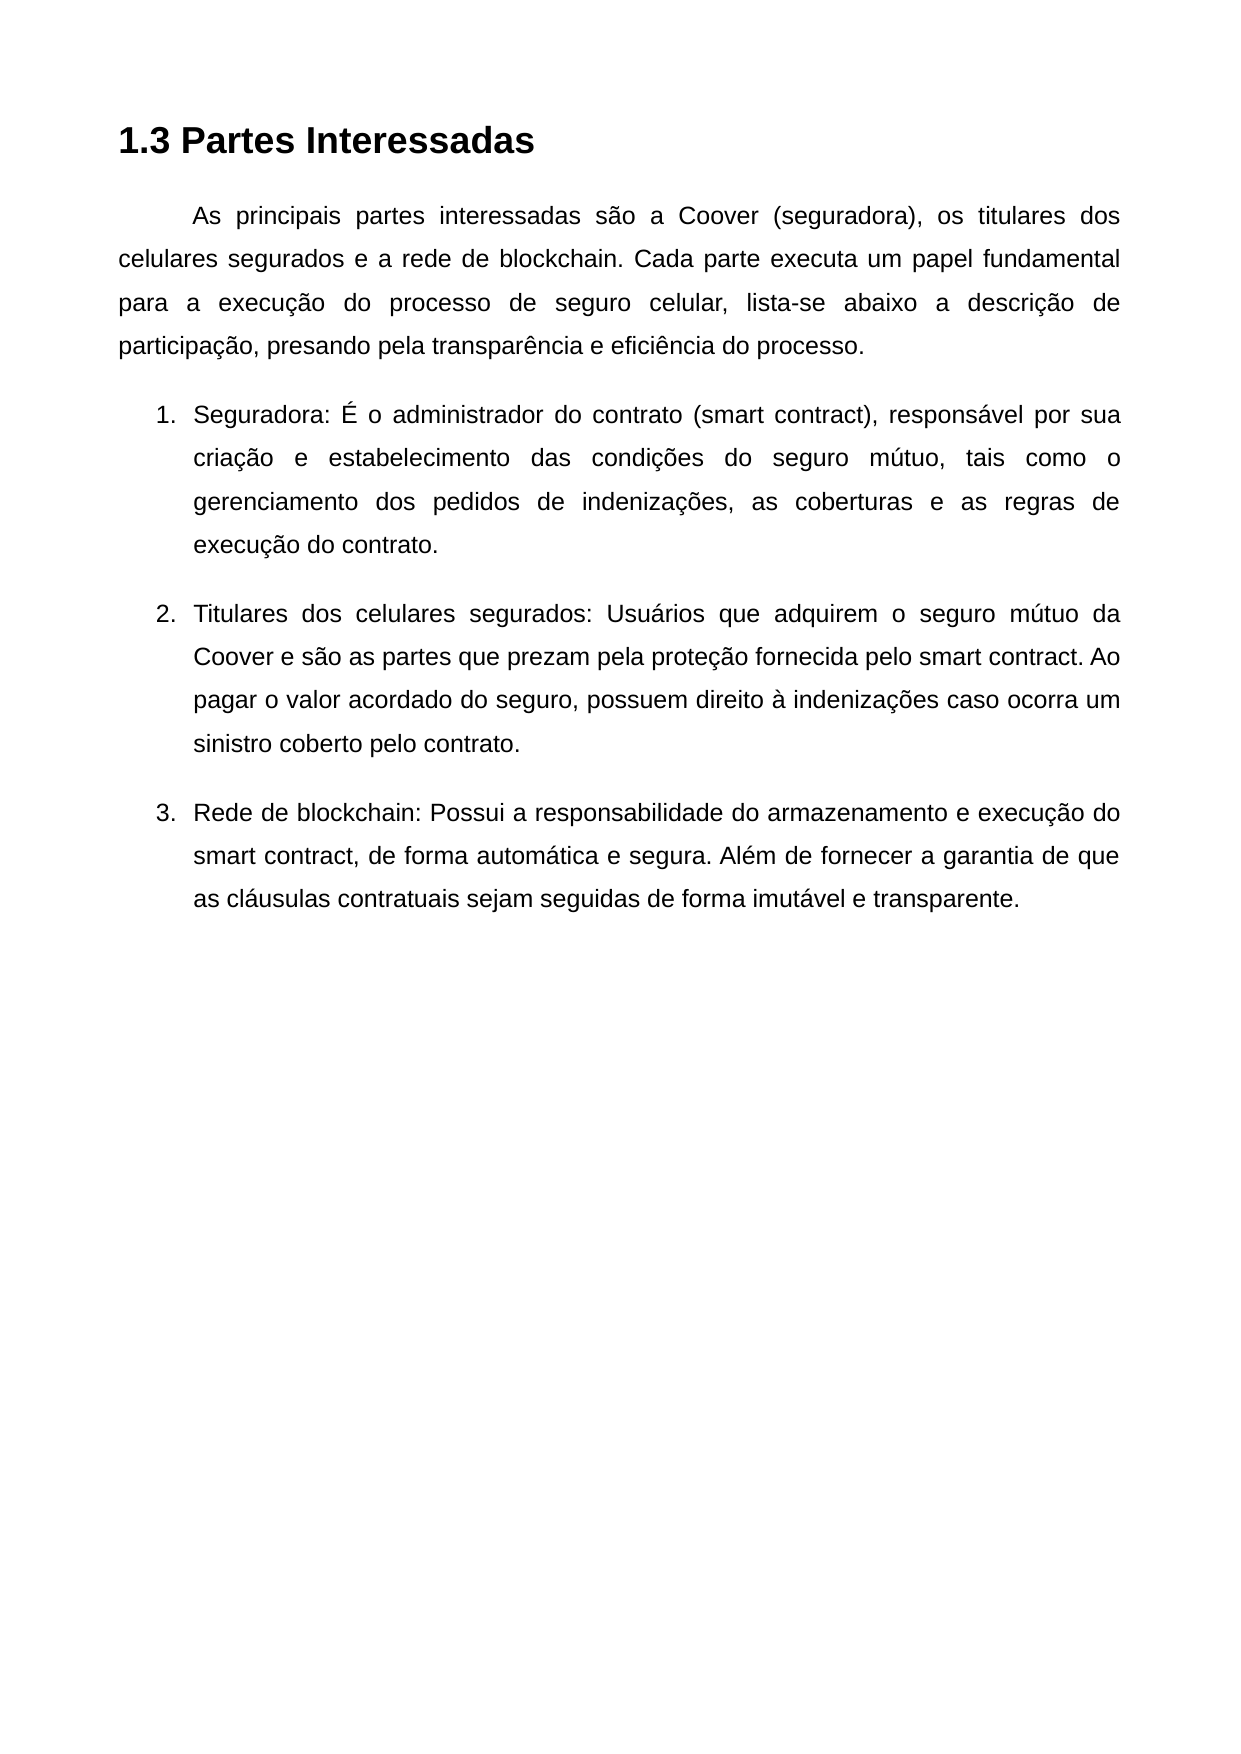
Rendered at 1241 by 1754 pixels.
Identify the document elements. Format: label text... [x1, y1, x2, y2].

list Titulares dos celulares segurados: Usuários que adquirem o seguro mútuo da Coover e são as partes que prezam pela proteção fornecida pelo smart contract. Ao pagar o valor acordado do seguro, possuem direito à indenizações caso ocorra um sinistro coberto pelo contrato. [156, 599, 1122, 757]
subtitle 1.3 Partes Interessadas [118, 118, 1122, 161]
list Seguradora: É o administrador do contrato (smart contract), responsável por sua criação e estabelecimento das condições do seguro mútuo, tais como o gerenciamento dos pedidos de indenizações, as coberturas e as regras de execução do contrato. [156, 400, 1122, 558]
text As principais partes interessadas são a Coover (seguradora), os titulares dos celulares segurados e a rede de blockchain. Cada parte executa um papel fundamental para a execução do processo de seguro celular, lista-se abaixo a descrição de participação, presando pela transparência e eficiência do processo. [118, 201, 1122, 359]
list Rede de blockchain: Possui a responsabilidade do armazenamento e execução do smart contract, de forma automática e segura. Além de fornecer a garantia de que as cláusulas contratuais sejam seguidas de forma imutável e transparente. [156, 798, 1122, 913]
